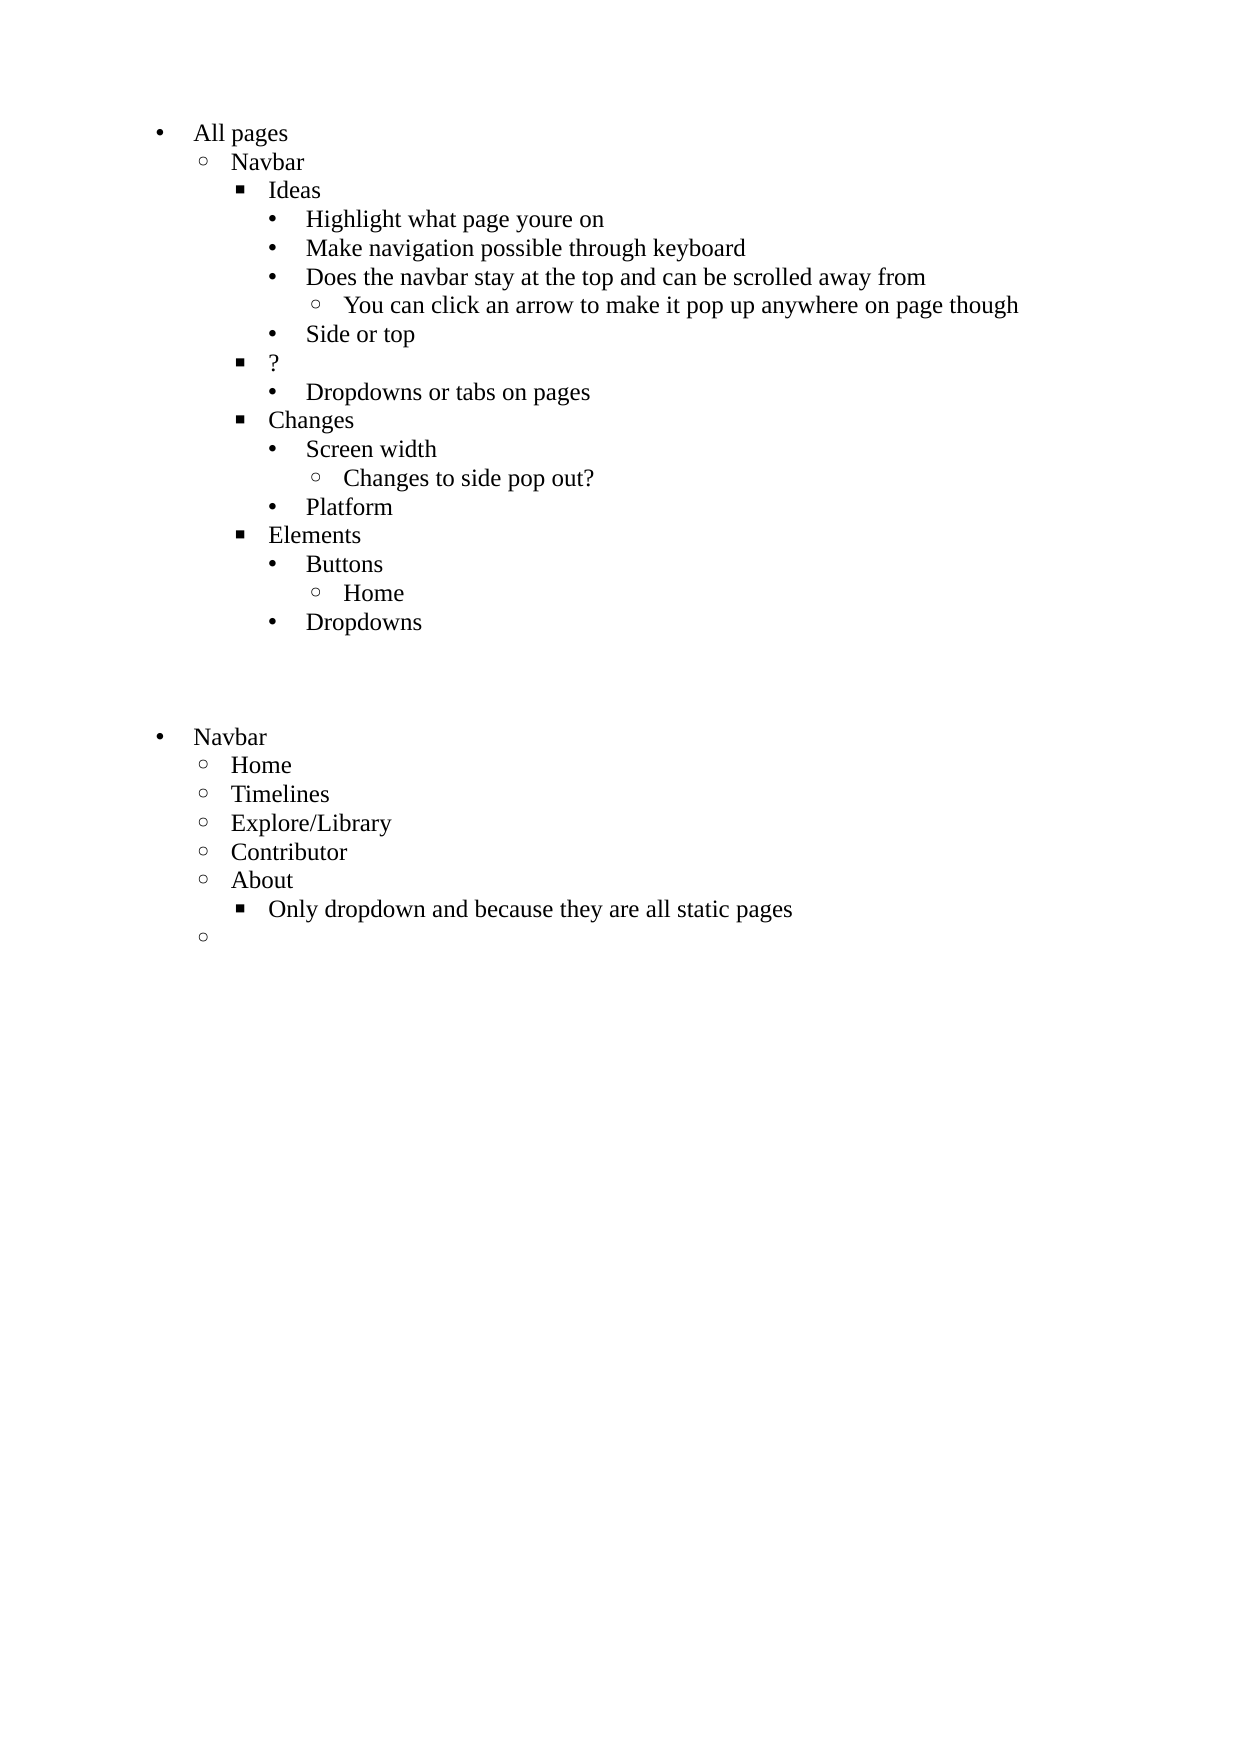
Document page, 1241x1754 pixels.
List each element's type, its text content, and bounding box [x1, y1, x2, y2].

list About [193, 866, 1122, 894]
list You can click an arrow to make it pop up anywhere on page though [306, 291, 1122, 319]
list Dropdowns or tabs on pages [268, 377, 1122, 406]
list Buttons [268, 549, 1122, 578]
list Only dropdown and because they are all static pages [231, 894, 1122, 923]
list ? [231, 348, 1122, 377]
list Home [193, 751, 1122, 779]
list Highlight what page youre on [268, 204, 1122, 233]
list Elements [231, 521, 1122, 549]
list Home [306, 578, 1122, 607]
list Explore/Library [193, 808, 1122, 837]
list Platform [268, 492, 1122, 521]
list Ideas [231, 176, 1122, 204]
list Screen width [268, 434, 1122, 463]
list Timelines [193, 779, 1122, 808]
list Make navigation possible through keyboard [268, 233, 1122, 262]
list All pages [156, 118, 1122, 147]
list Side or top [268, 319, 1122, 348]
list Changes to side pop out? [306, 463, 1122, 492]
list Dropdowns [268, 607, 1122, 636]
list Does the navbar stay at the top and can be scrolled away from [268, 262, 1122, 291]
list Contributor [193, 837, 1122, 866]
list Navbar [193, 147, 1122, 176]
list Navbar [156, 722, 1122, 751]
list Changes [231, 406, 1122, 434]
